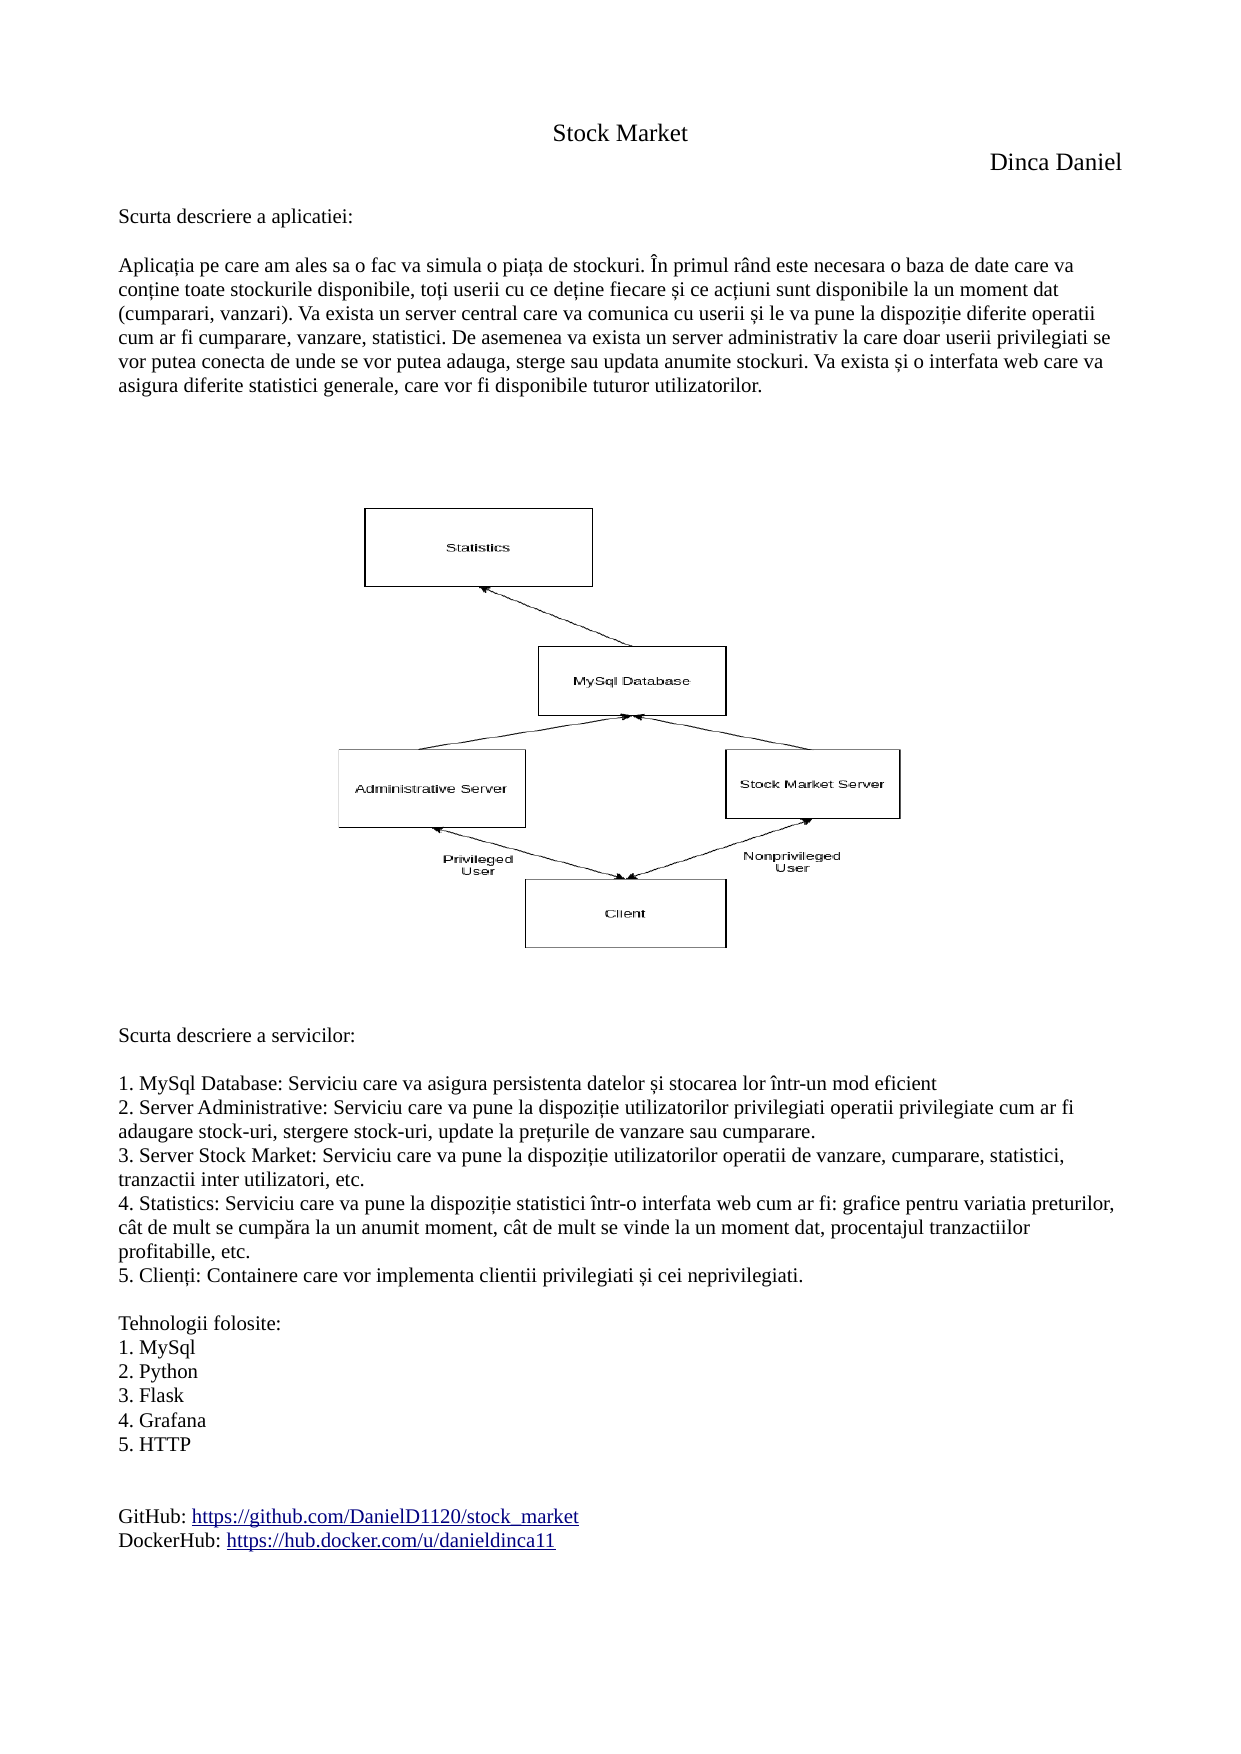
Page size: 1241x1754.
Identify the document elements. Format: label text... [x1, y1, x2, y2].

text Tehnologii folosite: [118, 1311, 1122, 1335]
text 4. Statistics: Serviciu care va pune la dispoziție statistici într-o interfata web cum ar fi: grafice pentru variatia preturilor, cât de mult se cumpăra la un anumit moment, cât de mult se vinde la un moment dat, procentajul tranzactiilor profitabille, etc. [118, 1191, 1122, 1263]
text 5. Clienți: Containere care vor implementa clientii privilegiati și cei neprivilegiati. [118, 1263, 1122, 1287]
text DockerHub: https://hub.docker.com/u/danieldinca11 [118, 1528, 1122, 1552]
text GitHub: https://github.com/DanielD1120/stock_market [118, 1504, 1122, 1528]
text 3. Server Stock Market: Serviciu care va pune la dispoziție utilizatorilor operatii de vanzare, cumparare, statistici, tranzactii inter utilizatori, etc. [118, 1143, 1122, 1191]
text Dinca Daniel [118, 147, 1122, 176]
picture [338, 508, 901, 948]
text 5. HTTP [118, 1432, 1122, 1456]
text 3. Flask [118, 1383, 1122, 1407]
text Scurta descriere a aplicatiei: [118, 204, 1122, 228]
text Stock Market [118, 118, 1122, 147]
text 4. Grafana [118, 1407, 1122, 1432]
text Scurta descriere a servicilor: [118, 1022, 1122, 1047]
text 2. Python [118, 1359, 1122, 1383]
text 2. Server Administrative: Serviciu care va pune la dispoziție utilizatorilor privilegiati operatii privilegiate cum ar fi adaugare stock-uri, stergere stock-uri, update la prețurile de vanzare sau cumparare. [118, 1095, 1122, 1143]
text Aplicația pe care am ales sa o fac va simula o piața de stockuri. În primul rând este necesara o baza de date care va conține toate stockurile disponibile, toți userii cu ce deține fiecare și ce acțiuni sunt disponibile la un moment dat (cumparari, vanzari). Va exista un server central care va comunica cu userii și le va pune la dispoziție diferite operatii cum ar fi cumparare, vanzare, statistici. De asemenea va exista un server administrativ la care doar userii privilegiati se vor putea conecta de unde se vor putea adauga, sterge sau updata anumite stockuri. Va exista și o interfata web care va asigura diferite statistici generale, care vor fi disponibile tuturor utilizatorilor. [118, 252, 1122, 397]
text 1. MySql Database: Serviciu care va asigura persistenta datelor și stocarea lor într-un mod eficient [118, 1071, 1122, 1095]
text 1. MySql [118, 1335, 1122, 1359]
